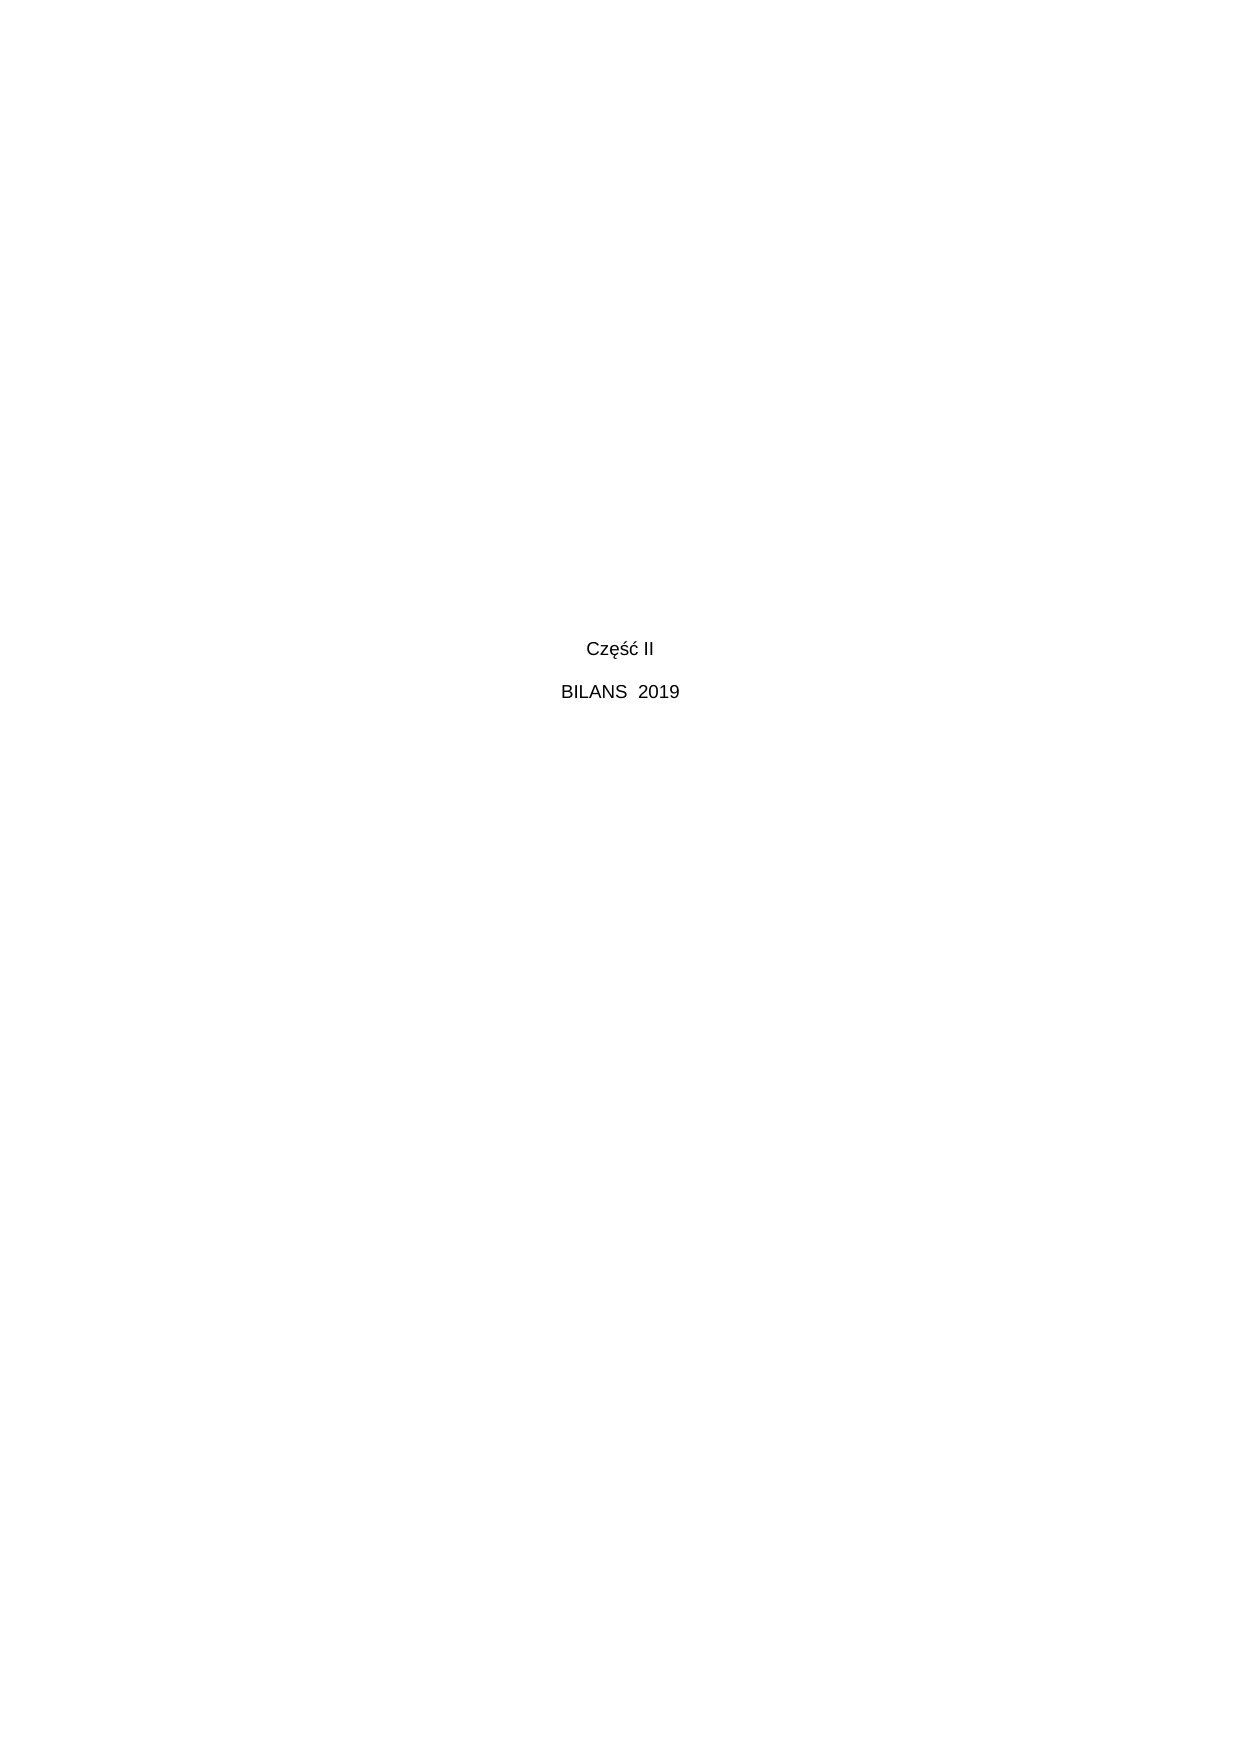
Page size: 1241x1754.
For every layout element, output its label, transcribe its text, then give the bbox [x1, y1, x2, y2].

text Część II [118, 638, 1122, 659]
text BILANS 2019 [118, 681, 1122, 703]
